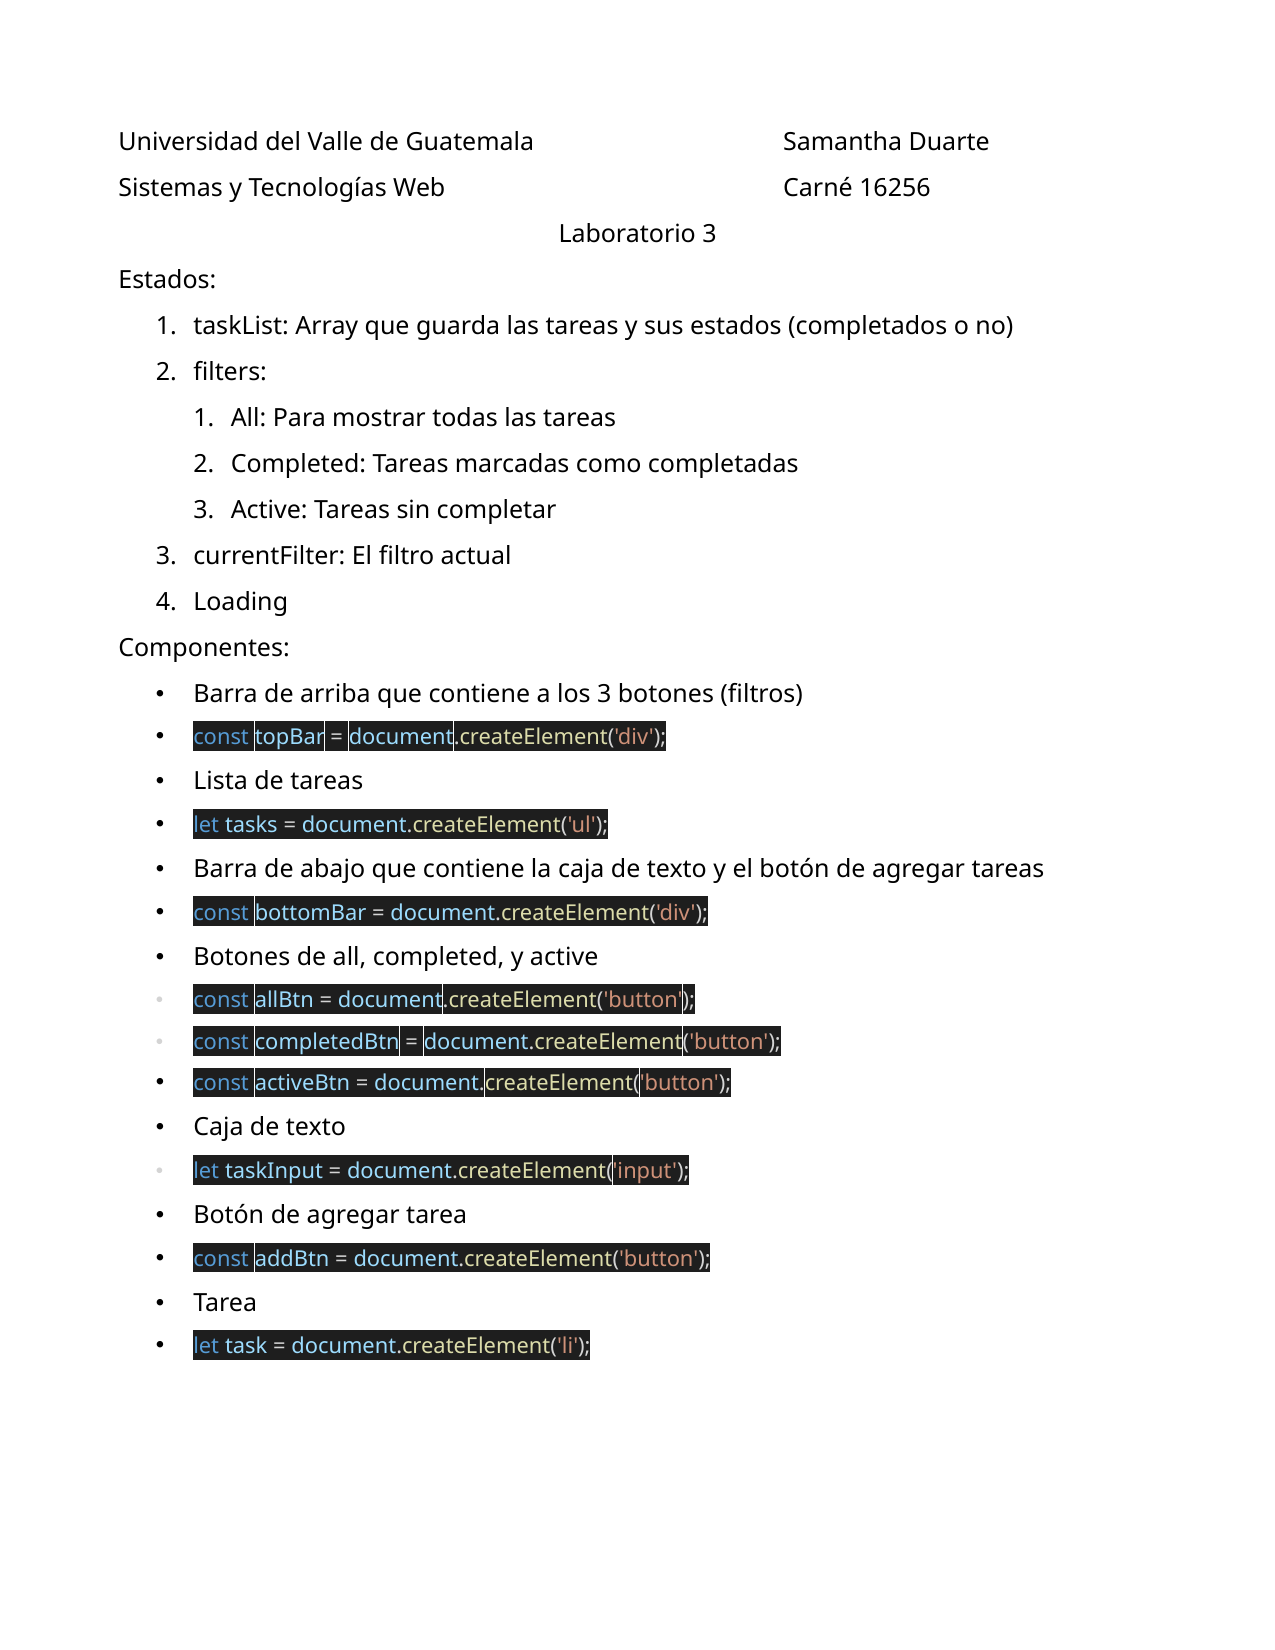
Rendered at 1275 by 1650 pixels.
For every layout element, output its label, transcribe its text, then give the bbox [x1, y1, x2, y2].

list const completedBtn = document.createElement('button'); [156, 1026, 1157, 1056]
list Tarea [156, 1284, 1157, 1318]
text Estados: [118, 262, 1157, 296]
list Active: Tareas sin completar [193, 492, 1157, 526]
list const activeBtn = document.createElement('button'); [156, 1067, 1157, 1097]
list filters: [156, 354, 1157, 388]
list let task = document.createElement('li'); [156, 1330, 1157, 1360]
text Universidad del Valle de Guatemala Samantha Duarte [118, 124, 1157, 158]
text Componentes: [118, 629, 1157, 663]
list Loading [156, 583, 1157, 617]
list Barra de arriba que contiene a los 3 botones (filtros) [156, 675, 1157, 709]
list Caja de texto [156, 1109, 1157, 1143]
list All: Para mostrar todas las tareas [193, 400, 1157, 434]
list const allBtn = document.createElement('button'); [156, 984, 1157, 1014]
text Sistemas y Tecnologías Web Carné 16256 [118, 170, 1157, 204]
list const topBar = document.createElement('div'); [156, 721, 1157, 751]
list let taskInput = document.createElement('input'); [156, 1155, 1157, 1185]
list taskList: Array que guarda las tareas y sus estados (completados o no) [156, 308, 1157, 342]
list Completed: Tareas marcadas como completadas [193, 446, 1157, 480]
list const bottomBar = document.createElement('div'); [156, 896, 1157, 926]
list Botón de agregar tarea [156, 1197, 1157, 1231]
list Botones de all, completed, y active [156, 938, 1157, 972]
list let tasks = document.createElement('ul'); [156, 809, 1157, 839]
list Barra de abajo que contiene la caja de texto y el botón de agregar tareas [156, 851, 1157, 884]
list const addBtn = document.createElement('button'); [156, 1243, 1157, 1272]
list Lista de tareas [156, 763, 1157, 797]
text Laboratorio 3 [118, 216, 1157, 250]
list currentFilter: El filtro actual [156, 537, 1157, 572]
